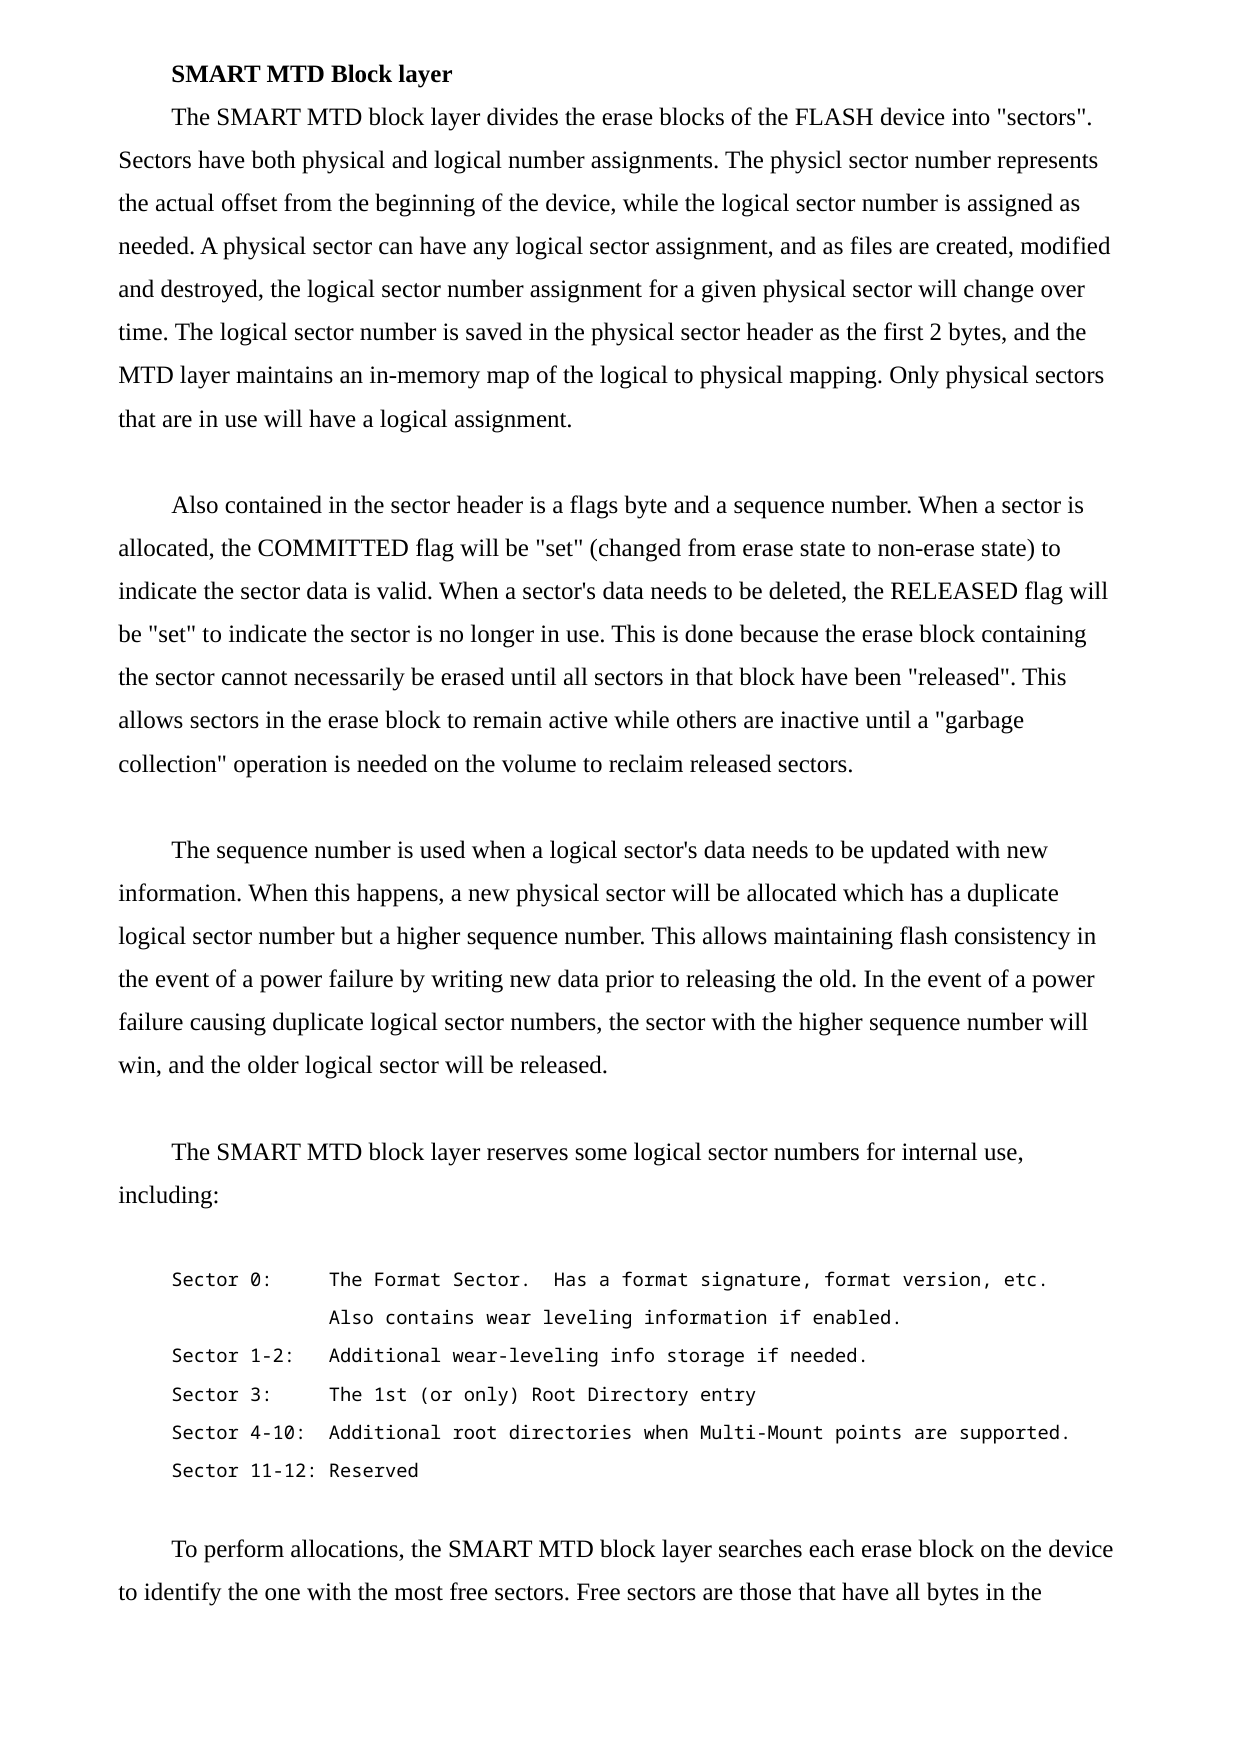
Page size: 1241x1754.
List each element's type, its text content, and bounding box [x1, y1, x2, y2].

text The SMART MTD block layer divides the erase blocks of the FLASH device into "sectors". Sectors have both physical and logical number assignments. The physicl sector number represents the actual offset from the beginning of the device, while the logical sector number is assigned as needed. A physical sector can have any logical sector assignment, and as files are created, modified and destroyed, the logical sector number assignment for a given physical sector will change over time. The logical sector number is saved in the physical sector header as the first 2 bytes, and the MTD layer maintains an in-memory map of the logical to physical mapping. Only physical sectors that are in use will have a logical assignment. [118, 102, 1122, 432]
text Sector 4-10: Additional root directories when Multi-Mount points are supported. [118, 1419, 1122, 1444]
text SMART MTD Block layer [118, 59, 1122, 87]
text Sector 3: The 1st (or only) Root Directory entry [118, 1381, 1122, 1406]
text Sector 11-12: Reserved [118, 1457, 1122, 1483]
text The sequence number is used when a logical sector's data needs to be updated with new information. When this happens, a new physical sector will be allocated which has a duplicate logical sector number but a higher sequence number. This allows maintaining flash consistency in the event of a power failure by writing new data prior to releasing the old. In the event of a power failure causing duplicate logical sector numbers, the sector with the higher sequence number will win, and the older logical sector will be released. [118, 835, 1122, 1079]
text Sector 1-2: Additional wear-leveling info storage if needed. [118, 1343, 1122, 1368]
text To perform allocations, the SMART MTD block layer searches each erase block on the device to identify the one with the most free sectors. Free sectors are those that have all bytes in the [118, 1534, 1122, 1606]
text Also contains wear leveling information if enabled. [118, 1304, 1122, 1330]
text Also contained in the sector header is a flags byte and a sequence number. When a sector is allocated, the COMMITTED flag will be "set" (changed from erase state to non-erase state) to indicate the sector data is valid. When a sector's data needs to be deleted, the RELEASED flag will be "set" to indicate the sector is no longer in use. This is done because the erase block containing the sector cannot necessarily be erased until all sectors in that block have been "released". This allows sectors in the erase block to remain active while others are inactive until a "garbage collection" operation is needed on the volume to reclaim released sectors. [118, 490, 1122, 777]
text Sector 0: The Format Sector. Has a format signature, format version, etc. [118, 1266, 1122, 1292]
text The SMART MTD block layer reserves some logical sector numbers for internal use, including: [118, 1137, 1122, 1209]
